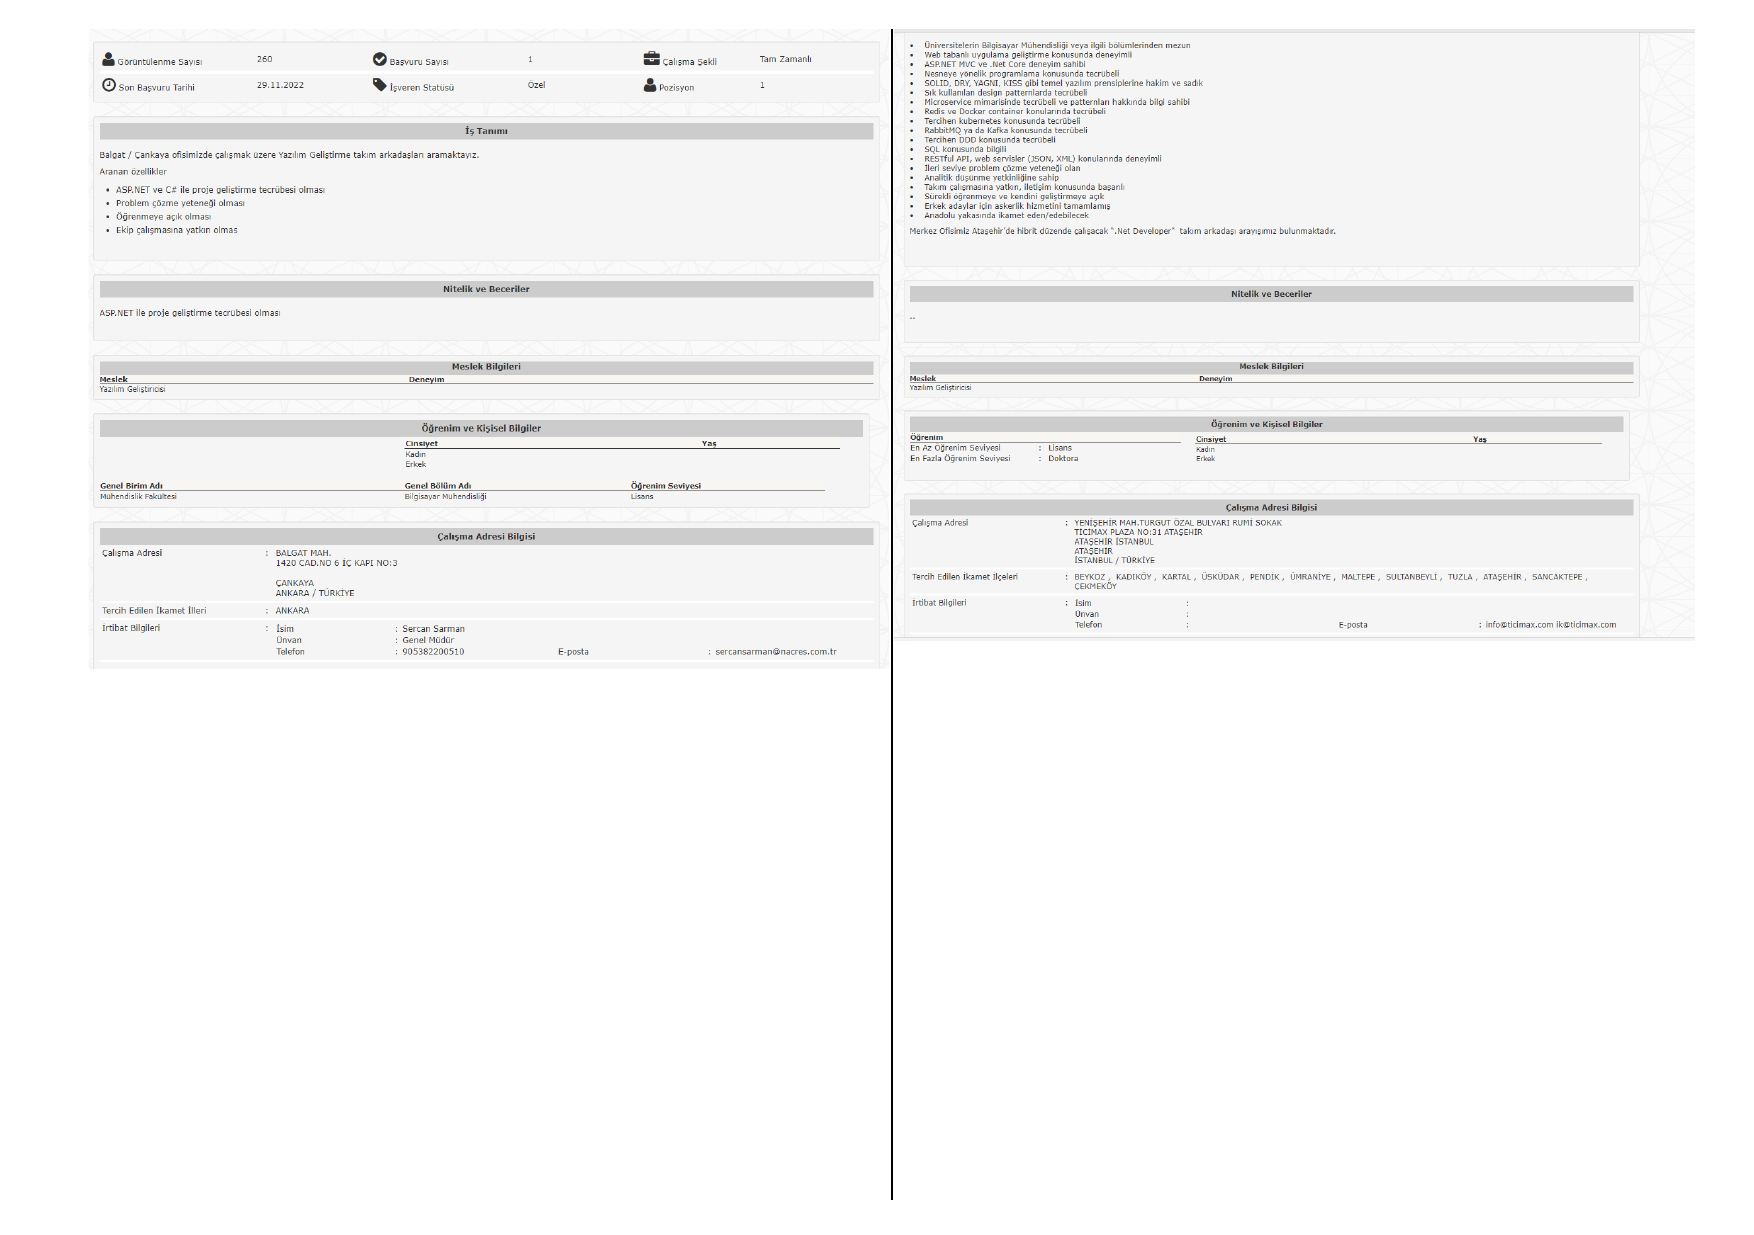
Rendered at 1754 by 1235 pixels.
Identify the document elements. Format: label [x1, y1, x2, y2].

picture [894, 29, 1695, 641]
picture [88, 29, 890, 669]
